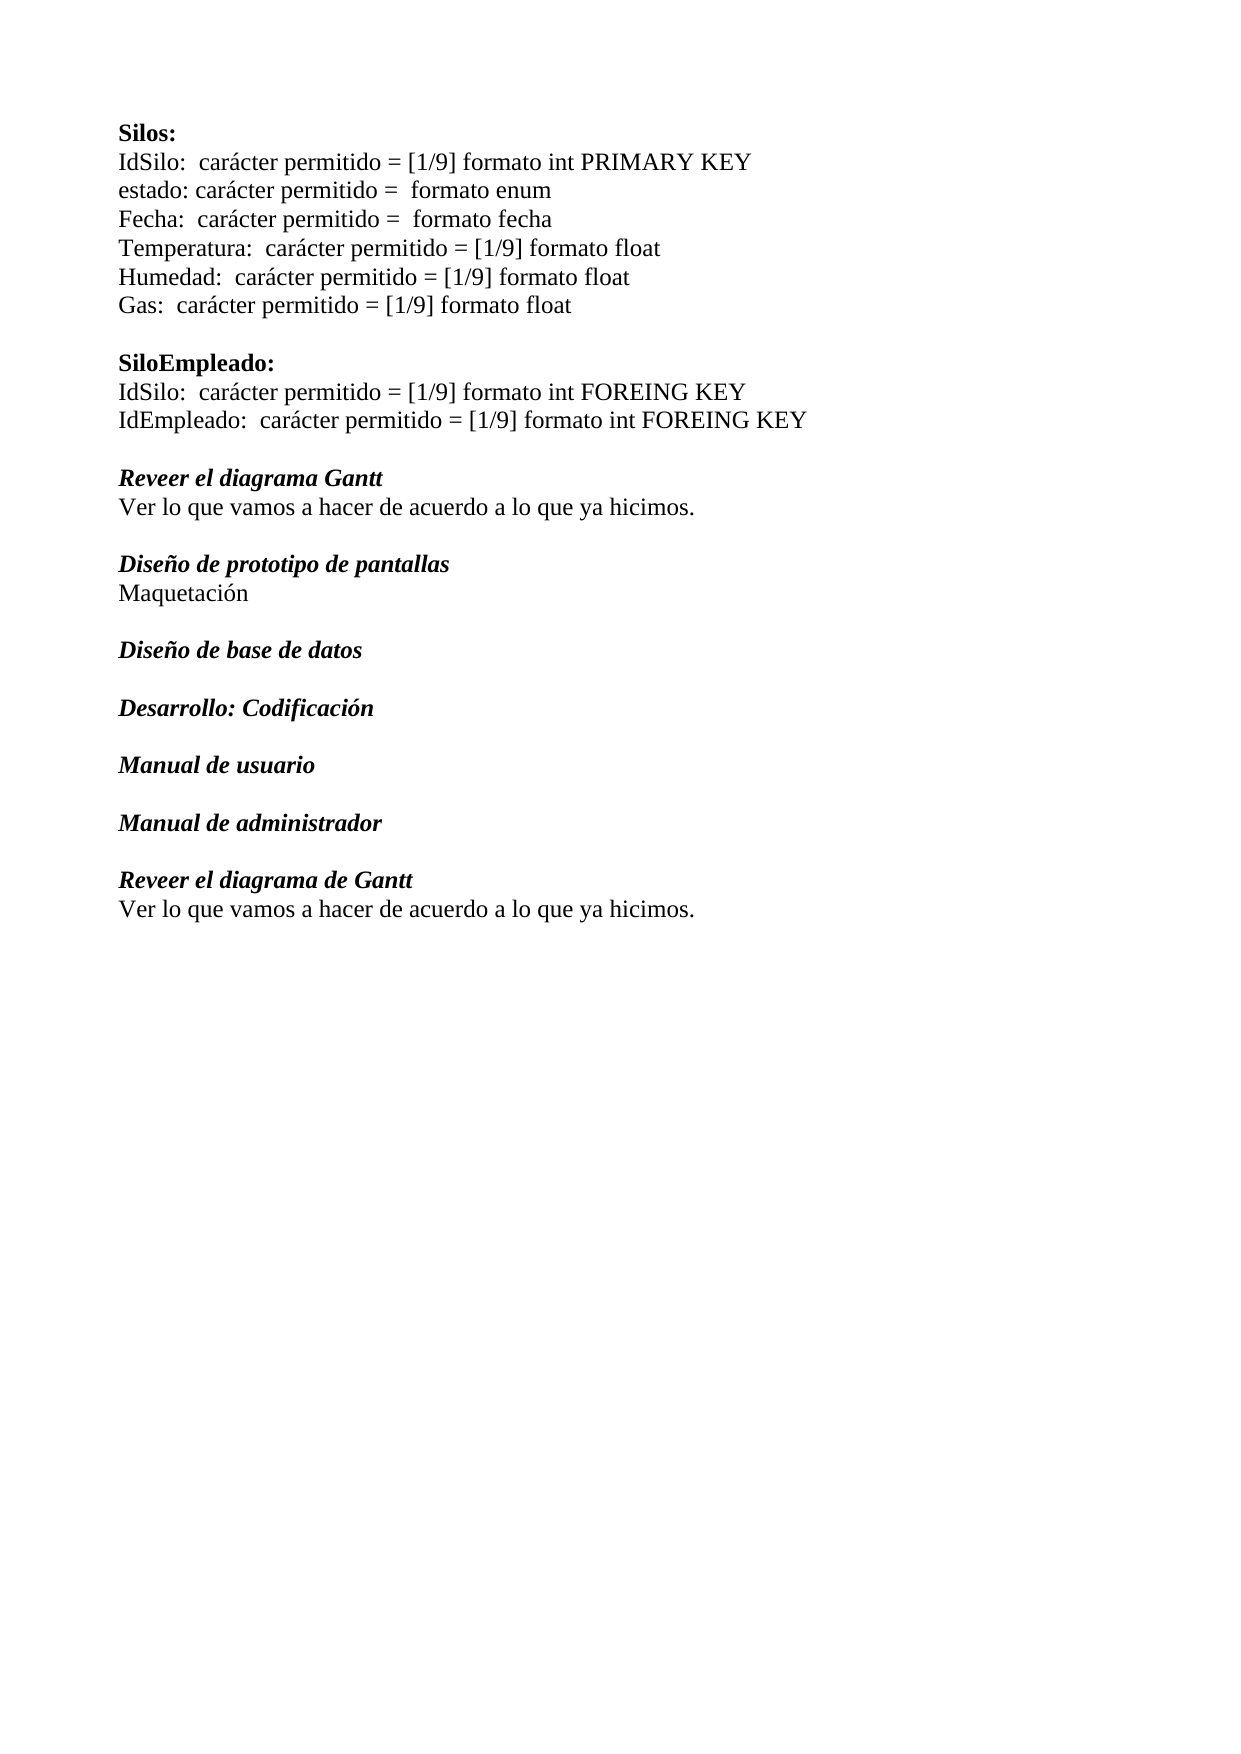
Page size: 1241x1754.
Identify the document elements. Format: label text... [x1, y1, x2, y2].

text Diseño de base de datos [118, 636, 1122, 664]
text IdSilo: carácter permitido = [1/9] formato int PRIMARY KEY [118, 147, 1122, 176]
text Maquetación [118, 578, 1122, 607]
text Gas: carácter permitido = [1/9] formato float [118, 291, 1122, 319]
text Diseño de prototipo de pantallas [118, 549, 1122, 578]
text Humedad: carácter permitido = [1/9] formato float [118, 262, 1122, 291]
text Reveer el diagrama Gantt [118, 463, 1122, 492]
text Ver lo que vamos a hacer de acuerdo a lo que ya hicimos. [118, 492, 1122, 521]
text Desarrollo: Codificación [118, 693, 1122, 722]
text Silos: [118, 118, 1122, 147]
text Manual de usuario [118, 751, 1122, 779]
text Manual de administrador [118, 808, 1122, 837]
text Fecha: carácter permitido = formato fecha [118, 204, 1122, 233]
text Reveer el diagrama de Gantt [118, 866, 1122, 894]
text Temperatura: carácter permitido = [1/9] formato float [118, 233, 1122, 262]
text estado: carácter permitido = formato enum [118, 176, 1122, 204]
text IdSilo: carácter permitido = [1/9] formato int FOREING KEY [118, 377, 1122, 406]
text Ver lo que vamos a hacer de acuerdo a lo que ya hicimos. [118, 894, 1122, 923]
text IdEmpleado: carácter permitido = [1/9] formato int FOREING KEY [118, 406, 1122, 434]
text SiloEmpleado: [118, 348, 1122, 377]
